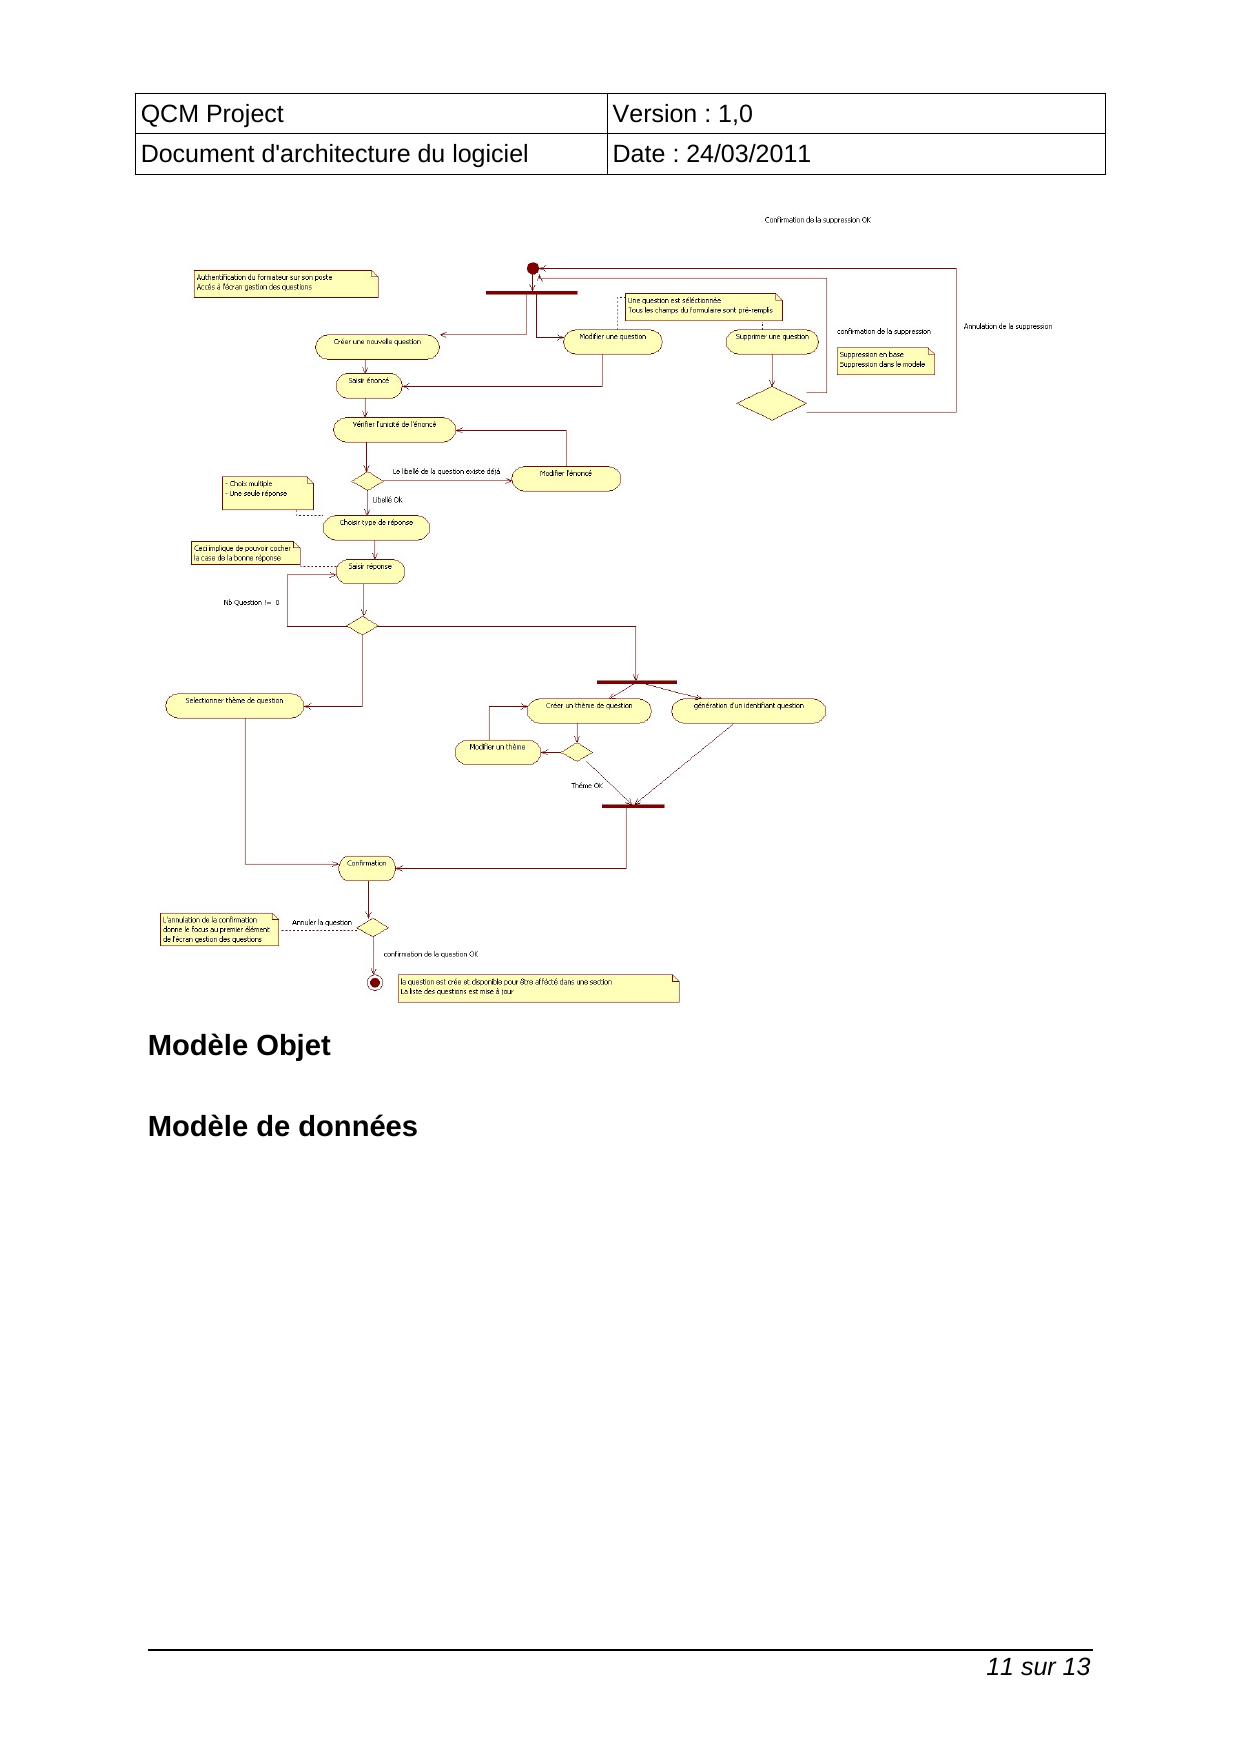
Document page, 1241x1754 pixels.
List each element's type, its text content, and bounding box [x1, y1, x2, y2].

subtitle Modèle Objet [148, 1027, 1093, 1061]
picture [147, 202, 1093, 1015]
subtitle Modèle de données [148, 1108, 1093, 1142]
